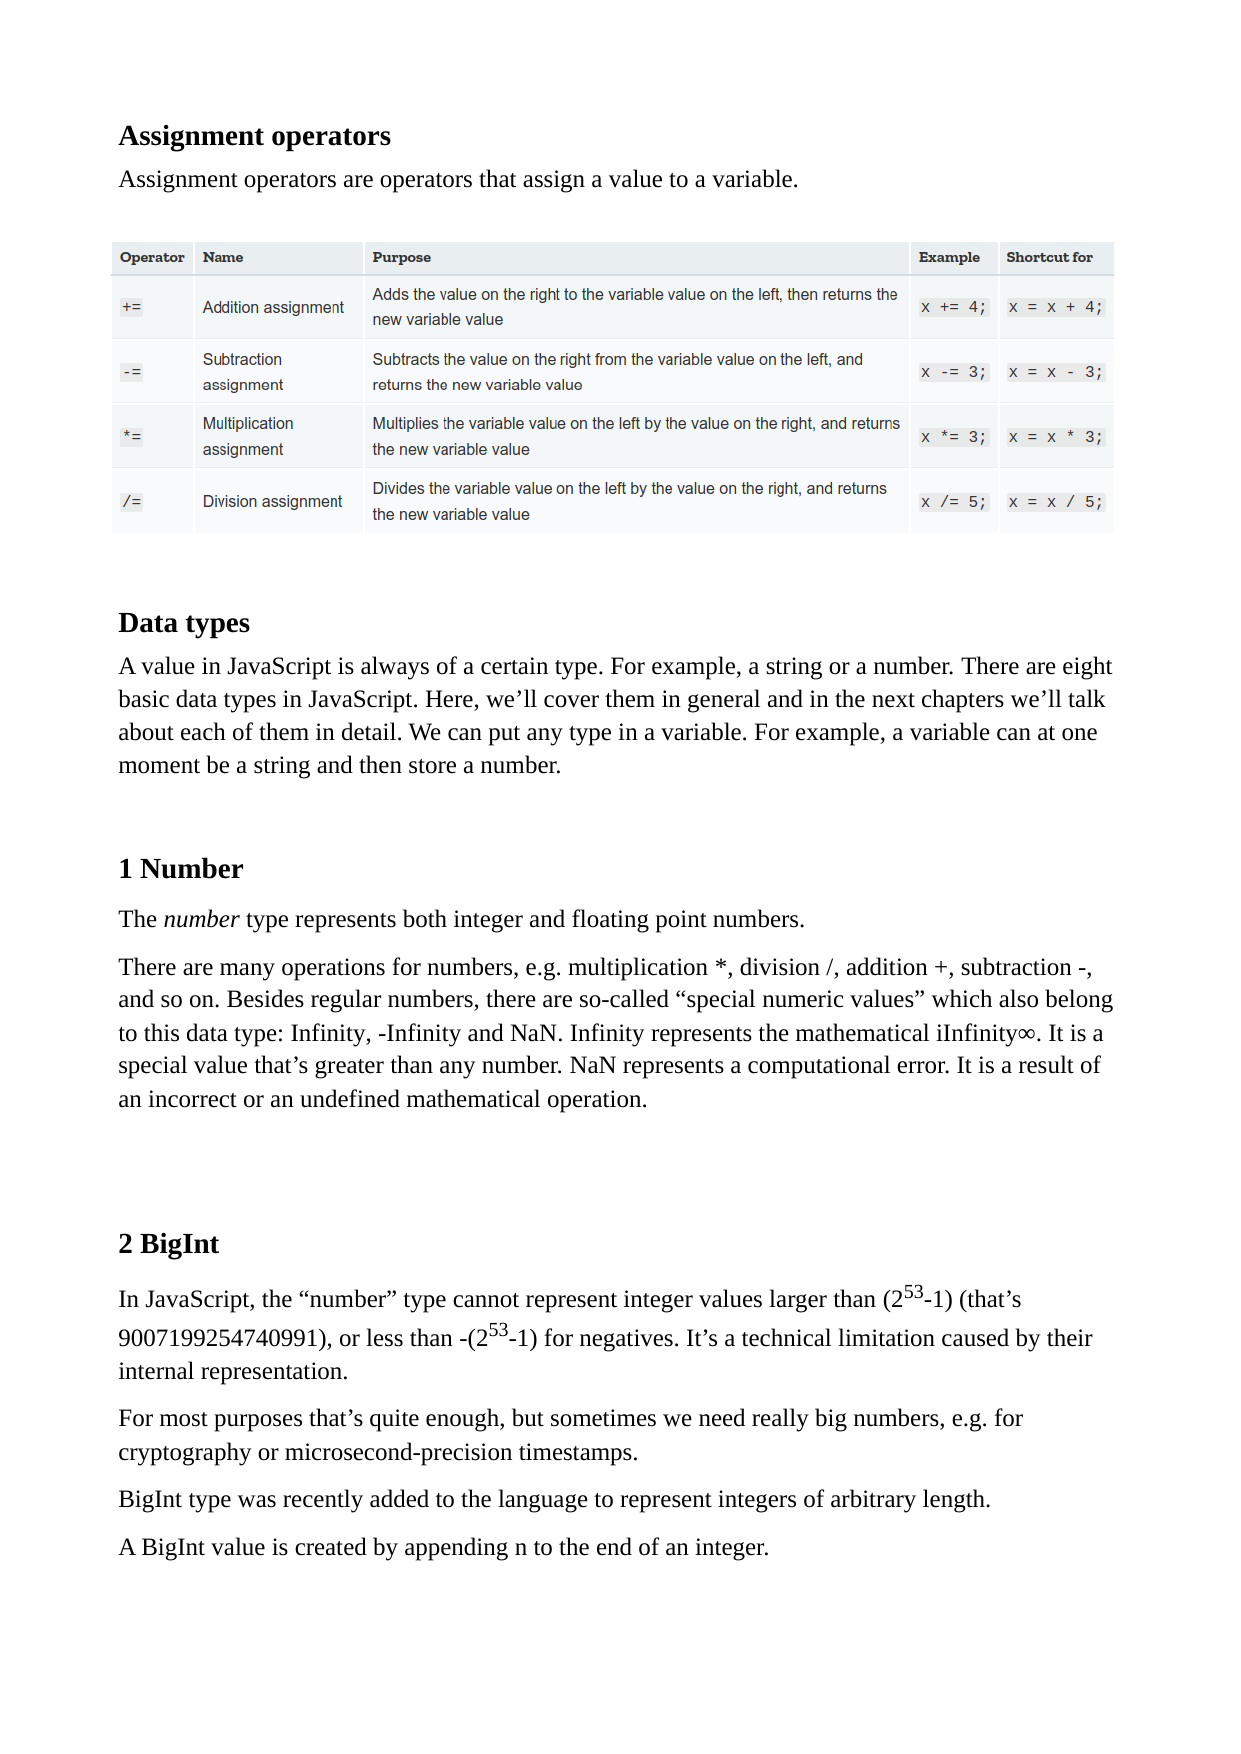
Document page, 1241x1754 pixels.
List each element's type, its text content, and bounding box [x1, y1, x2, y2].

text A BigInt value is created by appending n to the end of an integer. [118, 1532, 1122, 1561]
text A value in JavaScript is always of a certain type. For example, a string or a number. There are eight basic data types in JavaScript. Here, we’ll cover them in general and in the next chapters we’ll talk about each of them in detail. We can put any type in a variable. For example, a variable can at one moment be a string and then store a number. [118, 651, 1122, 779]
text Assignment operators are operators that assign a value to a variable. [118, 164, 1122, 193]
picture [110, 241, 1115, 534]
text 1 Number [118, 851, 1122, 884]
text The number type represents both integer and floating point numbers. [118, 904, 1122, 933]
text For most purposes that’s quite enough, but sometimes we need really big numbers, e.g. for cryptography or microsecond-precision timestamps. [118, 1403, 1122, 1465]
text In JavaScript, the “number” type cannot represent integer values larger than (253-1) (that’s 9007199254740991), or less than -(253-1) for negatives. It’s a technical limitation caused by their internal representation. [118, 1279, 1122, 1385]
text 2 BigInt [118, 1226, 1122, 1260]
text BigInt type was recently added to the language to represent integers of arbitrary length. [118, 1484, 1122, 1513]
subtitle Assignment operators [118, 118, 1122, 152]
text There are many operations for numbers, e.g. multiplication *, division /, addition +, subtraction -, and so on. Besides regular numbers, there are so-called “special numeric values” which also belong to this data type: Infinity, -Infinity and NaN. Infinity represents the mathematical iInfinity∞. It is a special value that’s greater than any number. NaN represents a computational error. It is a result of an incorrect or an undefined mathematical operation. [118, 952, 1122, 1112]
subtitle Data types [118, 605, 1122, 638]
